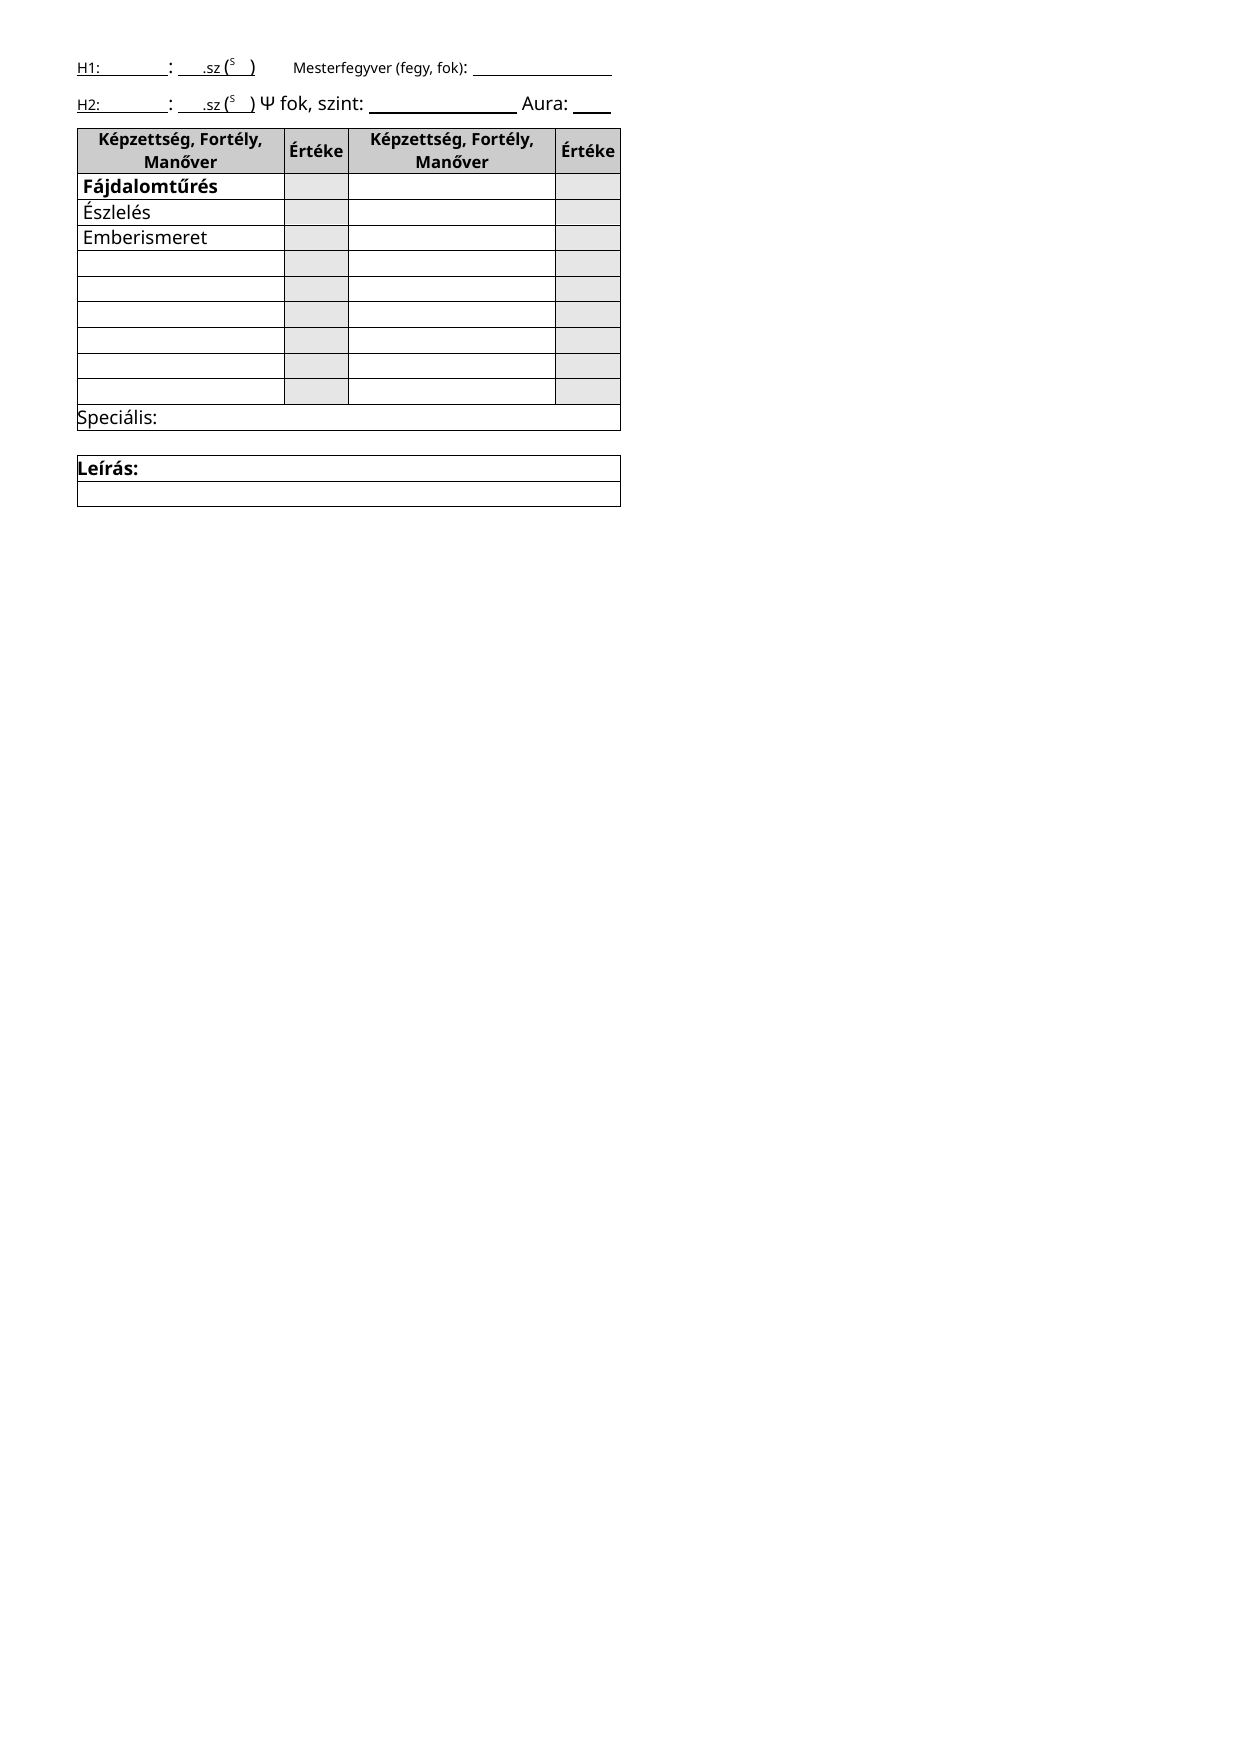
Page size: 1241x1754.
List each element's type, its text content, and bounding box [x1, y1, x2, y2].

table_cell Fájdalomtűrés [78, 174, 284, 199]
table_cell [78, 354, 284, 378]
table_cell Észlelés [78, 200, 284, 224]
table_cell [349, 354, 555, 378]
table_cell [349, 251, 555, 276]
table_cell [349, 174, 555, 199]
table_cell [285, 354, 348, 378]
table_cell [556, 200, 620, 224]
table_cell [78, 379, 284, 404]
table_cell [78, 328, 284, 353]
table_cell [285, 328, 348, 353]
table_cell [285, 200, 348, 224]
table_cell [349, 302, 555, 327]
table_cell [285, 226, 348, 250]
text H1: : .sz (S ) Mesterfegyver (fegy, fok): [77, 53, 620, 79]
table_cell [78, 482, 620, 506]
table_cell [78, 302, 284, 327]
table_cell [556, 174, 620, 199]
text H2: : .sz (S ) Ψ fok, szint: Aura: [77, 90, 620, 116]
table_header Képzettség, Fortély, Manőver [78, 129, 284, 173]
table_cell [285, 174, 348, 199]
table_cell [349, 277, 555, 301]
table_header Leírás: [78, 456, 620, 481]
table_cell [556, 354, 620, 378]
table_cell [349, 226, 555, 250]
table_header Képzettség, Fortély, Manőver [349, 129, 555, 173]
table_cell Speciális: [78, 405, 620, 429]
table_cell Emberismeret [78, 226, 284, 250]
table_cell [349, 200, 555, 224]
table_cell [556, 277, 620, 301]
table_cell [556, 226, 620, 250]
table_cell [285, 379, 348, 404]
table_header Értéke [285, 129, 348, 173]
table_cell [556, 251, 620, 276]
table_cell [285, 277, 348, 301]
table_cell [285, 302, 348, 327]
table_cell [78, 277, 284, 301]
table_cell [349, 328, 555, 353]
table_cell [556, 328, 620, 353]
table_cell [556, 379, 620, 404]
table_cell [78, 251, 284, 276]
table_cell [285, 251, 348, 276]
table_header Értéke [556, 129, 620, 173]
table_cell [349, 379, 555, 404]
table_cell [556, 302, 620, 327]
